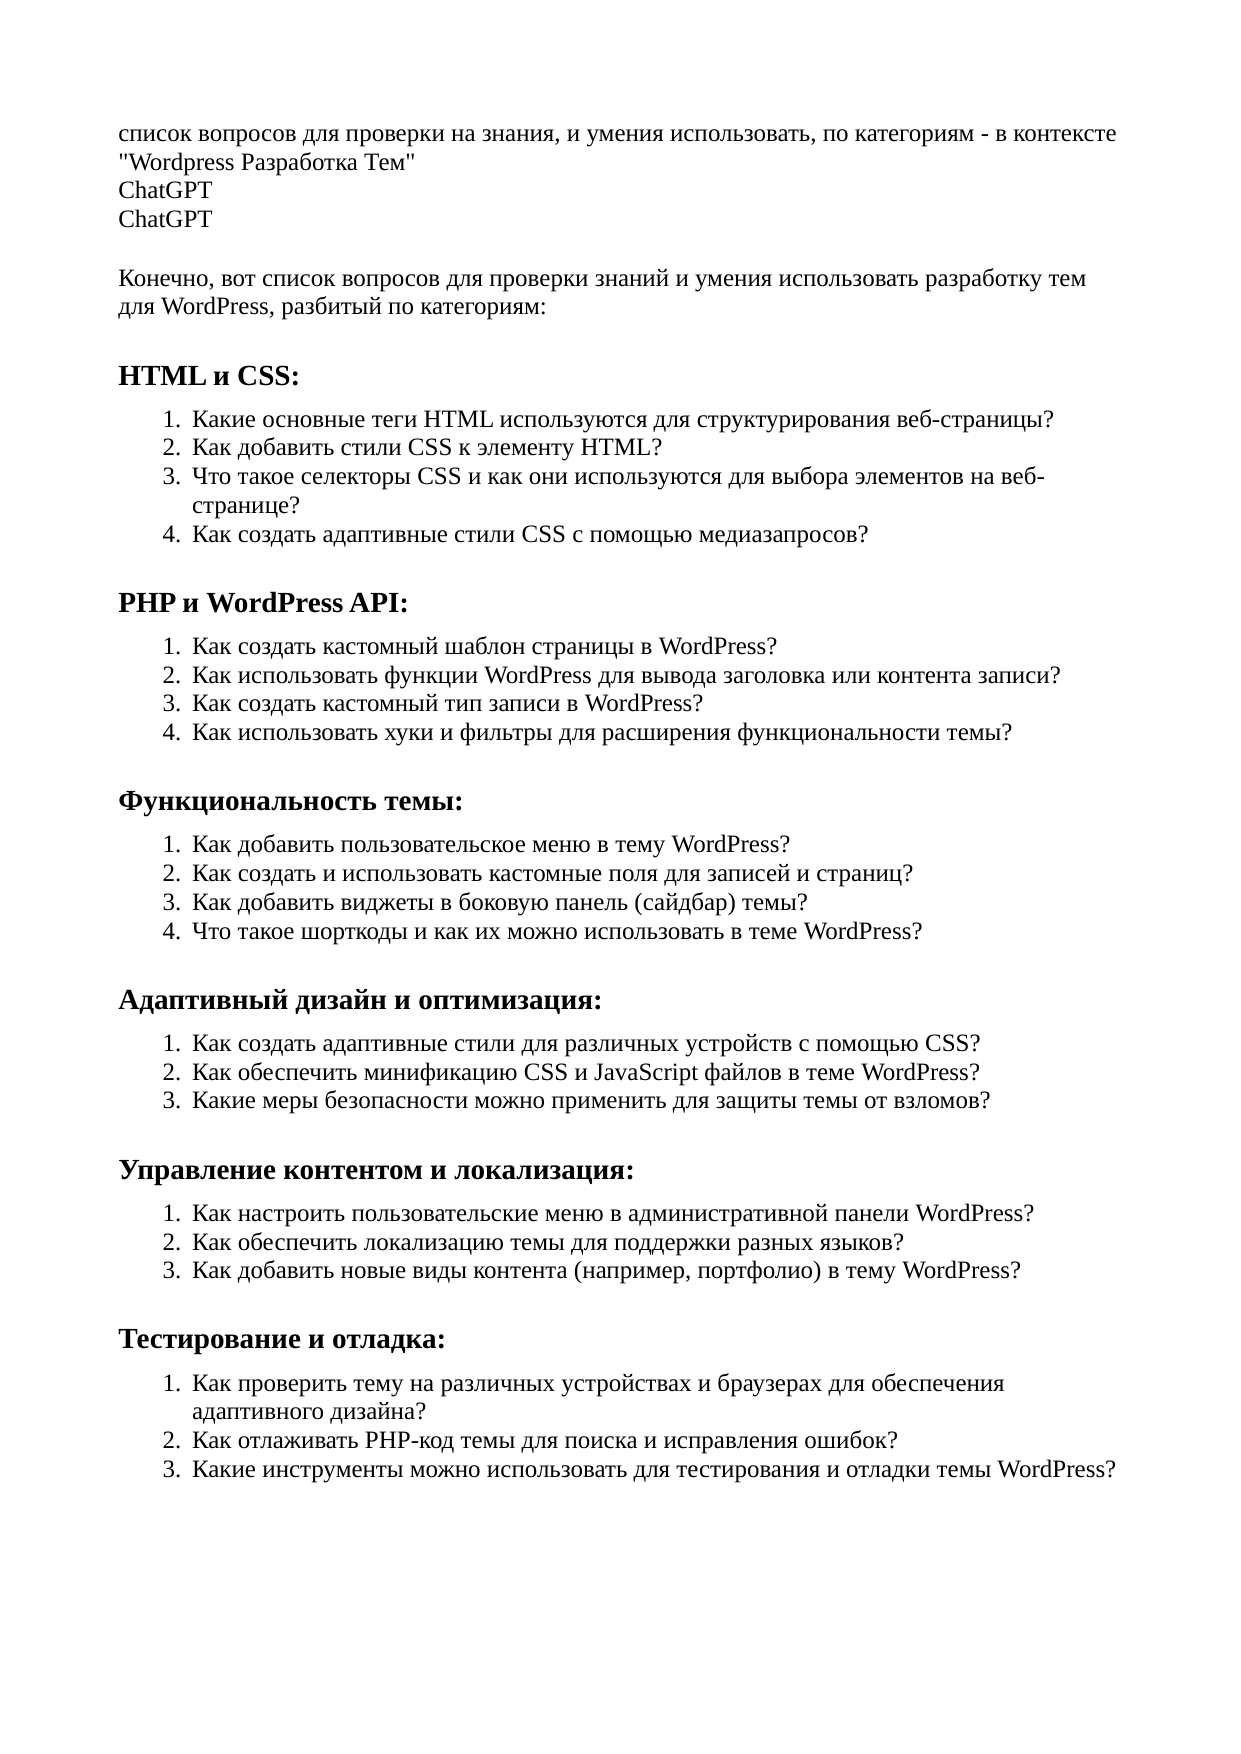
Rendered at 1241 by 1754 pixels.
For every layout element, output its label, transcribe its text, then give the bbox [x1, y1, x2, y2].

list Какие инструменты можно использовать для тестирования и отладки темы WordPress? [162, 1454, 1122, 1483]
subtitle Адаптивный дизайн и оптимизация: [118, 982, 1122, 1016]
list Как добавить новые виды контента (например, портфолио) в тему WordPress? [162, 1255, 1122, 1284]
text ChatGPT [118, 176, 1122, 204]
list Как использовать функции WordPress для вывода заголовка или контента записи? [162, 660, 1122, 688]
list Как проверить тему на различных устройствах и браузерах для обеспечения адаптивного дизайна? [162, 1368, 1122, 1425]
list Как создать кастомный шаблон страницы в WordPress? [162, 631, 1122, 660]
list Как обеспечить минификацию CSS и JavaScript файлов в теме WordPress? [162, 1057, 1122, 1086]
list Как добавить пользовательское меню в тему WordPress? [162, 829, 1122, 858]
list Что такое селекторы CSS и как они используются для выбора элементов на веб-странице? [162, 461, 1122, 519]
list Как добавить стили CSS к элементу HTML? [162, 432, 1122, 461]
subtitle PHP и WordPress API: [118, 585, 1122, 618]
list Какие основные теги HTML используются для структурирования веб-страницы? [162, 404, 1122, 432]
list Как обеспечить локализацию темы для поддержки разных языков? [162, 1227, 1122, 1255]
text ChatGPT [118, 204, 1122, 233]
list Как настроить пользовательские меню в административной панели WordPress? [162, 1198, 1122, 1227]
list Как создать кастомный тип записи в WordPress? [162, 688, 1122, 717]
list Что такое шорткоды и как их можно использовать в теме WordPress? [162, 916, 1122, 944]
text список вопросов для проверки на знания, и умения использовать, по категориям - в контексте "Wordpress Разработка Тем" [118, 118, 1122, 176]
subtitle Тестирование и отладка: [118, 1322, 1122, 1355]
list Как использовать хуки и фильтры для расширения функциональности темы? [162, 717, 1122, 746]
list Как создать и использовать кастомные поля для записей и страниц? [162, 858, 1122, 887]
list Как добавить виджеты в боковую панель (сайдбар) темы? [162, 887, 1122, 916]
text Конечно, вот список вопросов для проверки знаний и умения использовать разработку тем для WordPress, разбитый по категориям: [118, 263, 1122, 320]
list Как отлаживать PHP-код темы для поиска и исправления ошибок? [162, 1425, 1122, 1454]
list Как создать адаптивные стили CSS с помощью медиазапросов? [162, 519, 1122, 547]
subtitle Функциональность темы: [118, 783, 1122, 817]
subtitle HTML и CSS: [118, 358, 1122, 391]
subtitle Управление контентом и локализация: [118, 1152, 1122, 1185]
list Какие меры безопасности можно применить для защиты темы от взломов? [162, 1086, 1122, 1114]
list Как создать адаптивные стили для различных устройств с помощью CSS? [162, 1028, 1122, 1057]
